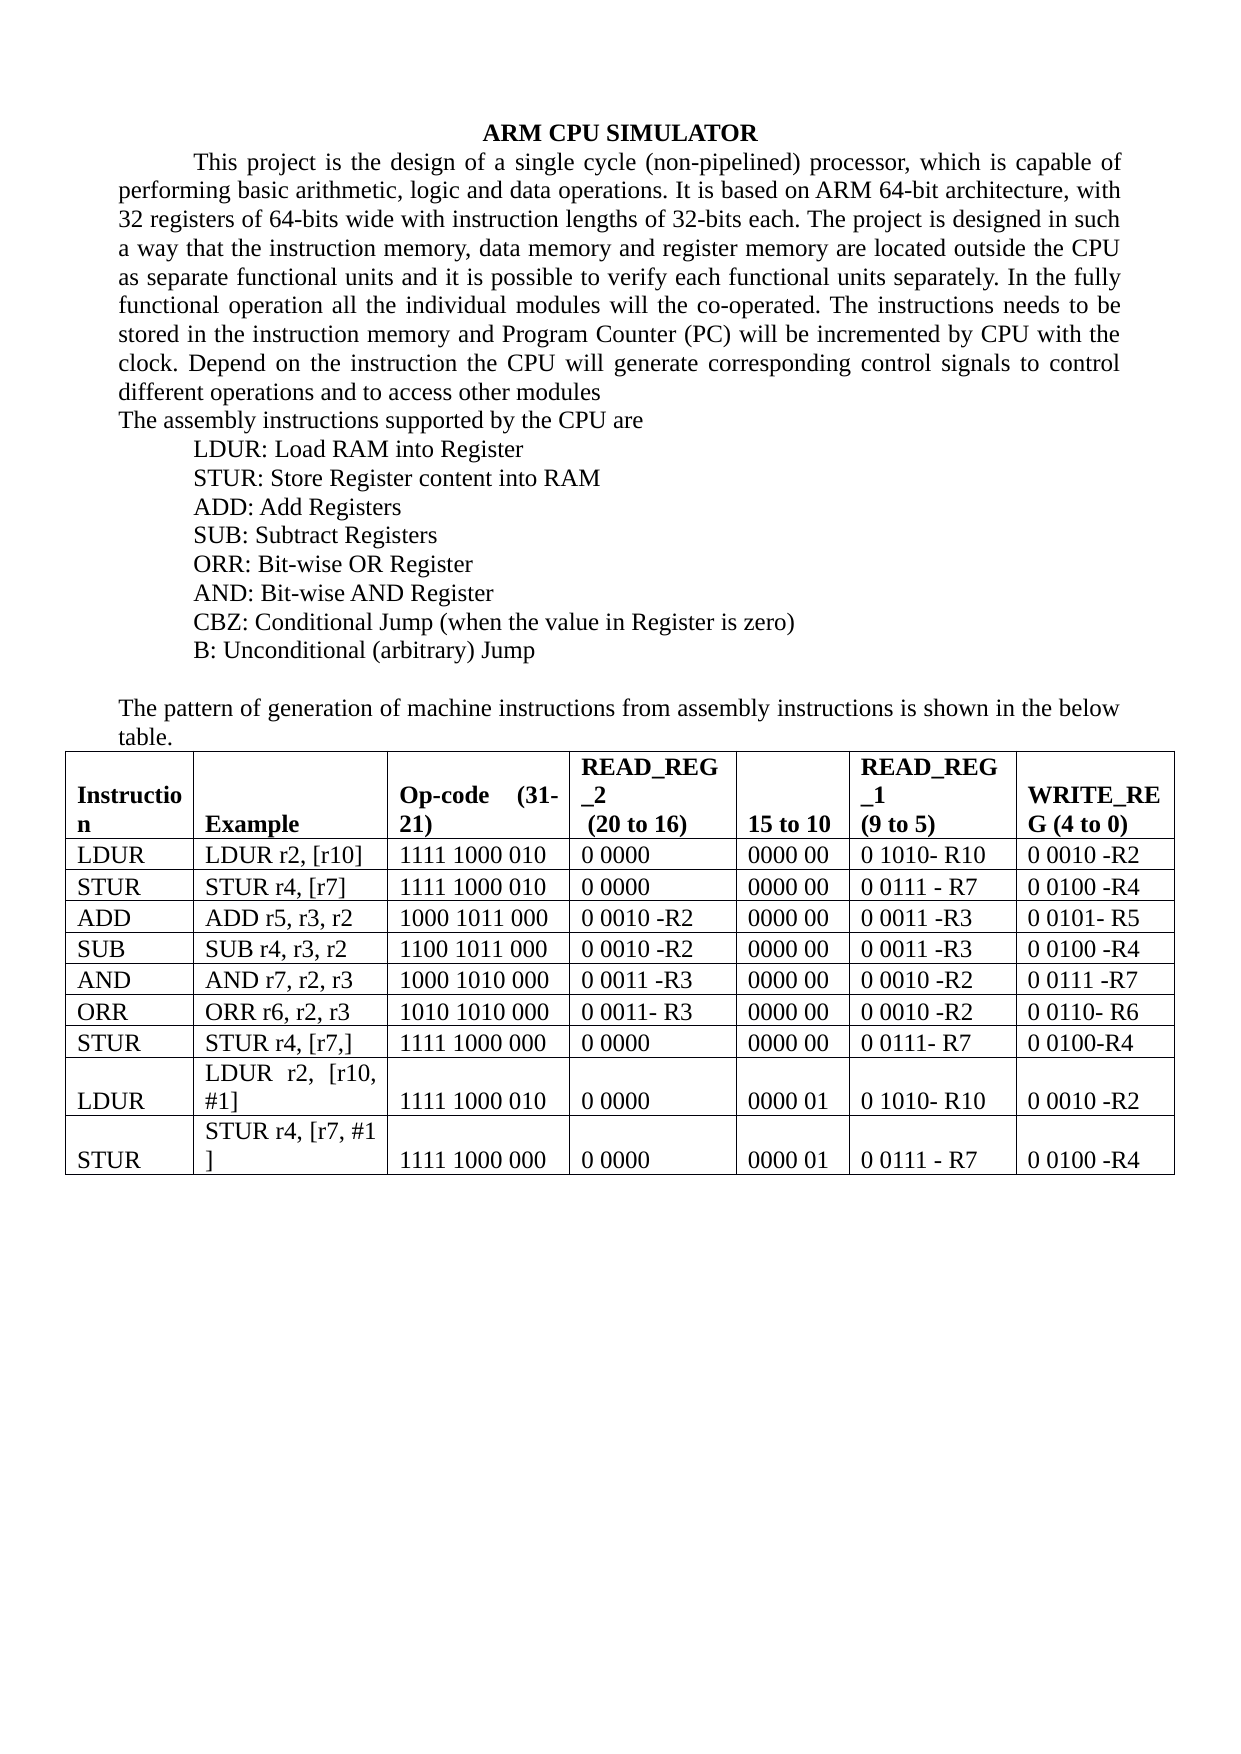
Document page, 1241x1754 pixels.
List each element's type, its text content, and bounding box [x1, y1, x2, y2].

text The assembly instructions supported by the CPU are [118, 406, 1122, 434]
text ARM CPU SIMULATOR [118, 118, 1122, 147]
table_cell 1111 1000 010 [388, 839, 569, 869]
table_cell STUR r4, [r7, #1 ] [194, 1116, 387, 1174]
table_header READ_REG_2 (20 to 16) [570, 752, 736, 838]
table_cell 0000 00 [737, 901, 849, 932]
table_cell 0 0100-R4 [1017, 1026, 1174, 1057]
table_cell LDUR r2, [r10] [194, 839, 387, 869]
table_cell 0 0011- R3 [570, 995, 736, 1025]
table_cell LDUR r2, [r10, #1] [194, 1058, 387, 1115]
table_cell 0 0111 -R7 [1017, 964, 1174, 994]
table_cell 0 0100 -R4 [1017, 933, 1174, 963]
table_cell 0000 00 [737, 870, 849, 900]
table_cell 0 0000 [570, 1026, 736, 1057]
table_cell 1000 1011 000 [388, 901, 569, 932]
table_cell 0000 00 [737, 964, 849, 994]
table_cell 0000 00 [737, 1026, 849, 1057]
table_cell STUR [66, 1026, 193, 1057]
table_cell 0 0111 - R7 [850, 870, 1016, 900]
text STUR: Store Register content into RAM [193, 463, 1122, 492]
text B: Unconditional (arbitrary) Jump [193, 636, 1122, 664]
table_cell 0 0010 -R2 [570, 933, 736, 963]
table_cell AND [66, 964, 193, 994]
table_cell 0 0011 -R3 [850, 901, 1016, 932]
table_cell LDUR [66, 839, 193, 869]
table_cell 1000 1010 000 [388, 964, 569, 994]
table_cell 1010 1010 000 [388, 995, 569, 1025]
text The pattern of generation of machine instructions from assembly instructions is shown in the below table. [118, 693, 1122, 751]
table_cell 0 1010- R10 [850, 839, 1016, 869]
table_cell STUR [66, 1116, 193, 1174]
table_cell 0 0000 [570, 870, 736, 900]
table_cell 0 0111- R7 [850, 1026, 1016, 1057]
table_cell LDUR [66, 1058, 193, 1115]
table_header Example [194, 752, 387, 838]
table_cell ADD r5, r3, r2 [194, 901, 387, 932]
table_cell STUR [66, 870, 193, 900]
table_cell SUB [66, 933, 193, 963]
table_cell 1111 1000 000 [388, 1116, 569, 1174]
table_cell 0 0110- R6 [1017, 995, 1174, 1025]
table_cell 0000 00 [737, 995, 849, 1025]
table_cell 1111 1000 010 [388, 870, 569, 900]
table_cell 0000 01 [737, 1058, 849, 1115]
table_cell 0 0010 -R2 [1017, 839, 1174, 869]
table_cell ADD [66, 901, 193, 932]
table_cell 0000 00 [737, 839, 849, 869]
table_cell 0 0000 [570, 1058, 736, 1115]
table_cell 0 0010 -R2 [570, 901, 736, 932]
table_cell 0 0010 -R2 [1017, 1058, 1174, 1115]
table_cell 0 0011 -R3 [570, 964, 736, 994]
text ADD: Add Registers [193, 492, 1122, 521]
table_header READ_REG_1 (9 to 5) [850, 752, 1016, 838]
table_cell 1100 1011 000 [388, 933, 569, 963]
text CBZ: Conditional Jump (when the value in Register is zero) [193, 607, 1122, 636]
table_cell 1111 1000 000 [388, 1026, 569, 1057]
table_cell 0 1010- R10 [850, 1058, 1016, 1115]
table_cell ORR [66, 995, 193, 1025]
table_cell 0 0100 -R4 [1017, 1116, 1174, 1174]
table_cell SUB r4, r3, r2 [194, 933, 387, 963]
table_cell 0 0101- R5 [1017, 901, 1174, 932]
text LDUR: Load RAM into Register [193, 434, 1122, 463]
table_cell 0 0010 -R2 [850, 964, 1016, 994]
table_cell 0 0000 [570, 1116, 736, 1174]
table_cell 0 0000 [570, 839, 736, 869]
table_cell 0 0011 -R3 [850, 933, 1016, 963]
table_cell 0 0100 -R4 [1017, 870, 1174, 900]
table_header WRITE_REG (4 to 0) [1017, 752, 1174, 838]
table_cell 0000 01 [737, 1116, 849, 1174]
table_cell 0000 00 [737, 933, 849, 963]
text SUB: Subtract Registers [193, 521, 1122, 549]
table_header Op-code (31- 21) [388, 752, 569, 838]
table_header Instruction [66, 752, 193, 838]
text AND: Bit-wise AND Register [193, 578, 1122, 607]
table_cell STUR r4, [r7,] [194, 1026, 387, 1057]
table_cell 0 0111 - R7 [850, 1116, 1016, 1174]
table_header 15 to 10 [737, 752, 849, 838]
table_cell STUR r4, [r7] [194, 870, 387, 900]
text ORR: Bit-wise OR Register [193, 549, 1122, 578]
table_cell ORR r6, r2, r3 [194, 995, 387, 1025]
table_cell 1111 1000 010 [388, 1058, 569, 1115]
text This project is the design of a single cycle (non-pipelined) processor, which is capable of performing basic arithmetic, logic and data operations. It is based on ARM 64-bit architecture, with 32 registers of 64-bits wide with instruction lengths of 32-bits each. The project is designed in such a way that the instruction memory, data memory and register memory are located outside the CPU as separate functional units and it is possible to verify each functional units separately. In the fully functional operation all the individual modules will the co-operated. The instructions needs to be stored in the instruction memory and Program Counter (PC) will be incremented by CPU with the clock. Depend on the instruction the CPU will generate corresponding control signals to control different operations and to access other modules [118, 147, 1122, 406]
table_cell AND r7, r2, r3 [194, 964, 387, 994]
table_cell 0 0010 -R2 [850, 995, 1016, 1025]
